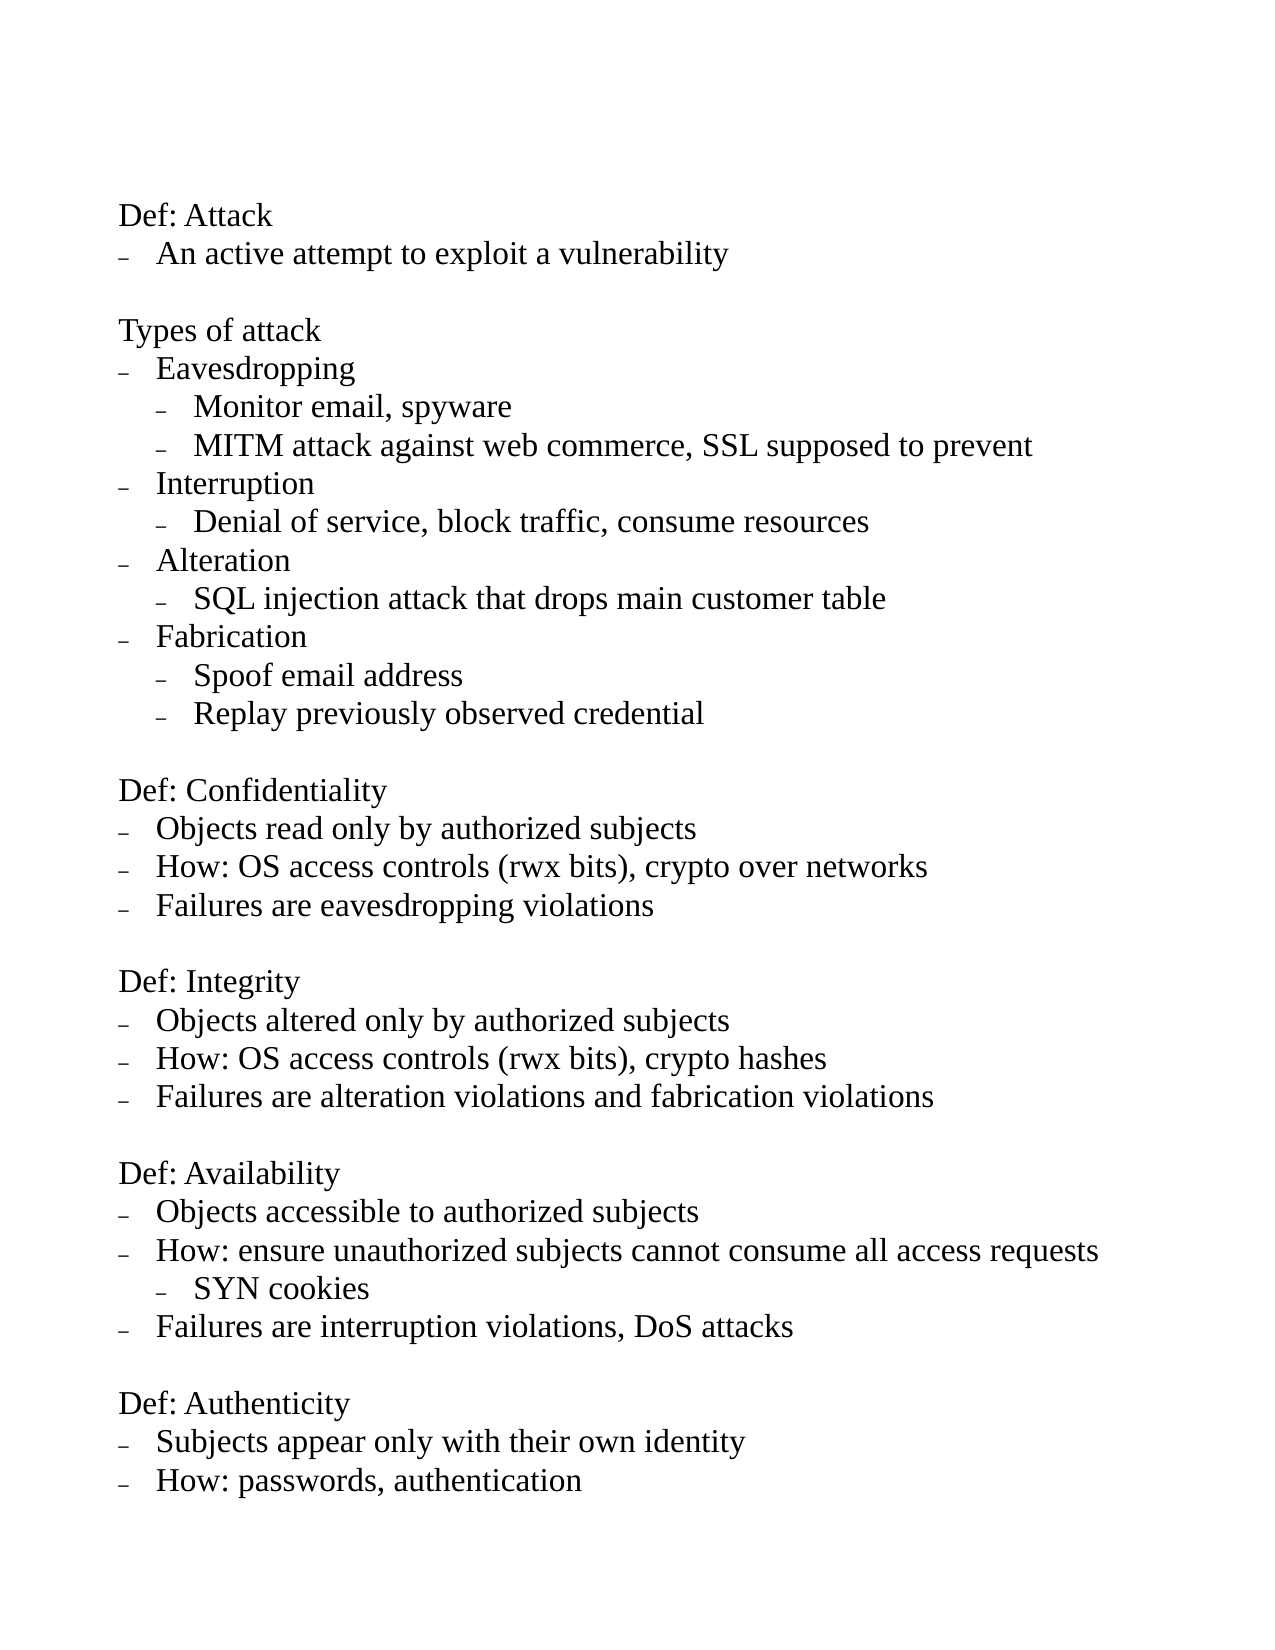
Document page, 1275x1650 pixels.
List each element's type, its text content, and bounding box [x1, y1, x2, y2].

list Replay previously observed credential [156, 693, 1157, 731]
list Denial of service, block traffic, consume resources [156, 501, 1157, 540]
list Subjects appear only with their own identity [118, 1421, 1157, 1460]
list Objects read only by authorized subjects [118, 808, 1157, 846]
text Def: Integrity [118, 961, 1157, 1000]
list Objects accessible to authorized subjects [118, 1191, 1157, 1230]
list SQL injection attack that drops main customer table [156, 578, 1157, 616]
list Eavesdropping [118, 348, 1157, 386]
list How: ensure unauthorized subjects cannot consume all access requests [118, 1230, 1157, 1268]
list How: OS access controls (rwx bits), crypto hashes [118, 1038, 1157, 1076]
list Objects altered only by authorized subjects [118, 1000, 1157, 1038]
text Types of attack [118, 310, 1157, 348]
list An active attempt to exploit a vulnerability [118, 233, 1157, 271]
list Failures are alteration violations and fabrication violations [118, 1076, 1157, 1115]
list MITM attack against web commerce, SSL supposed to prevent [156, 425, 1157, 463]
text Def: Authenticity [118, 1383, 1157, 1421]
text Def: Availability [118, 1153, 1157, 1191]
list Monitor email, spyware [156, 386, 1157, 425]
list Interruption [118, 463, 1157, 501]
list Spoof email address [156, 655, 1157, 693]
list Fabrication [118, 616, 1157, 655]
list How: OS access controls (rwx bits), crypto over networks [118, 846, 1157, 885]
text Def: Confidentiality [118, 770, 1157, 808]
list How: passwords, authentication [118, 1460, 1157, 1498]
list Alteration [118, 540, 1157, 578]
list Failures are eavesdropping violations [118, 885, 1157, 923]
list Failures are interruption violations, DoS attacks [118, 1306, 1157, 1345]
list SYN cookies [156, 1268, 1157, 1306]
text Def: Attack [118, 195, 1157, 233]
